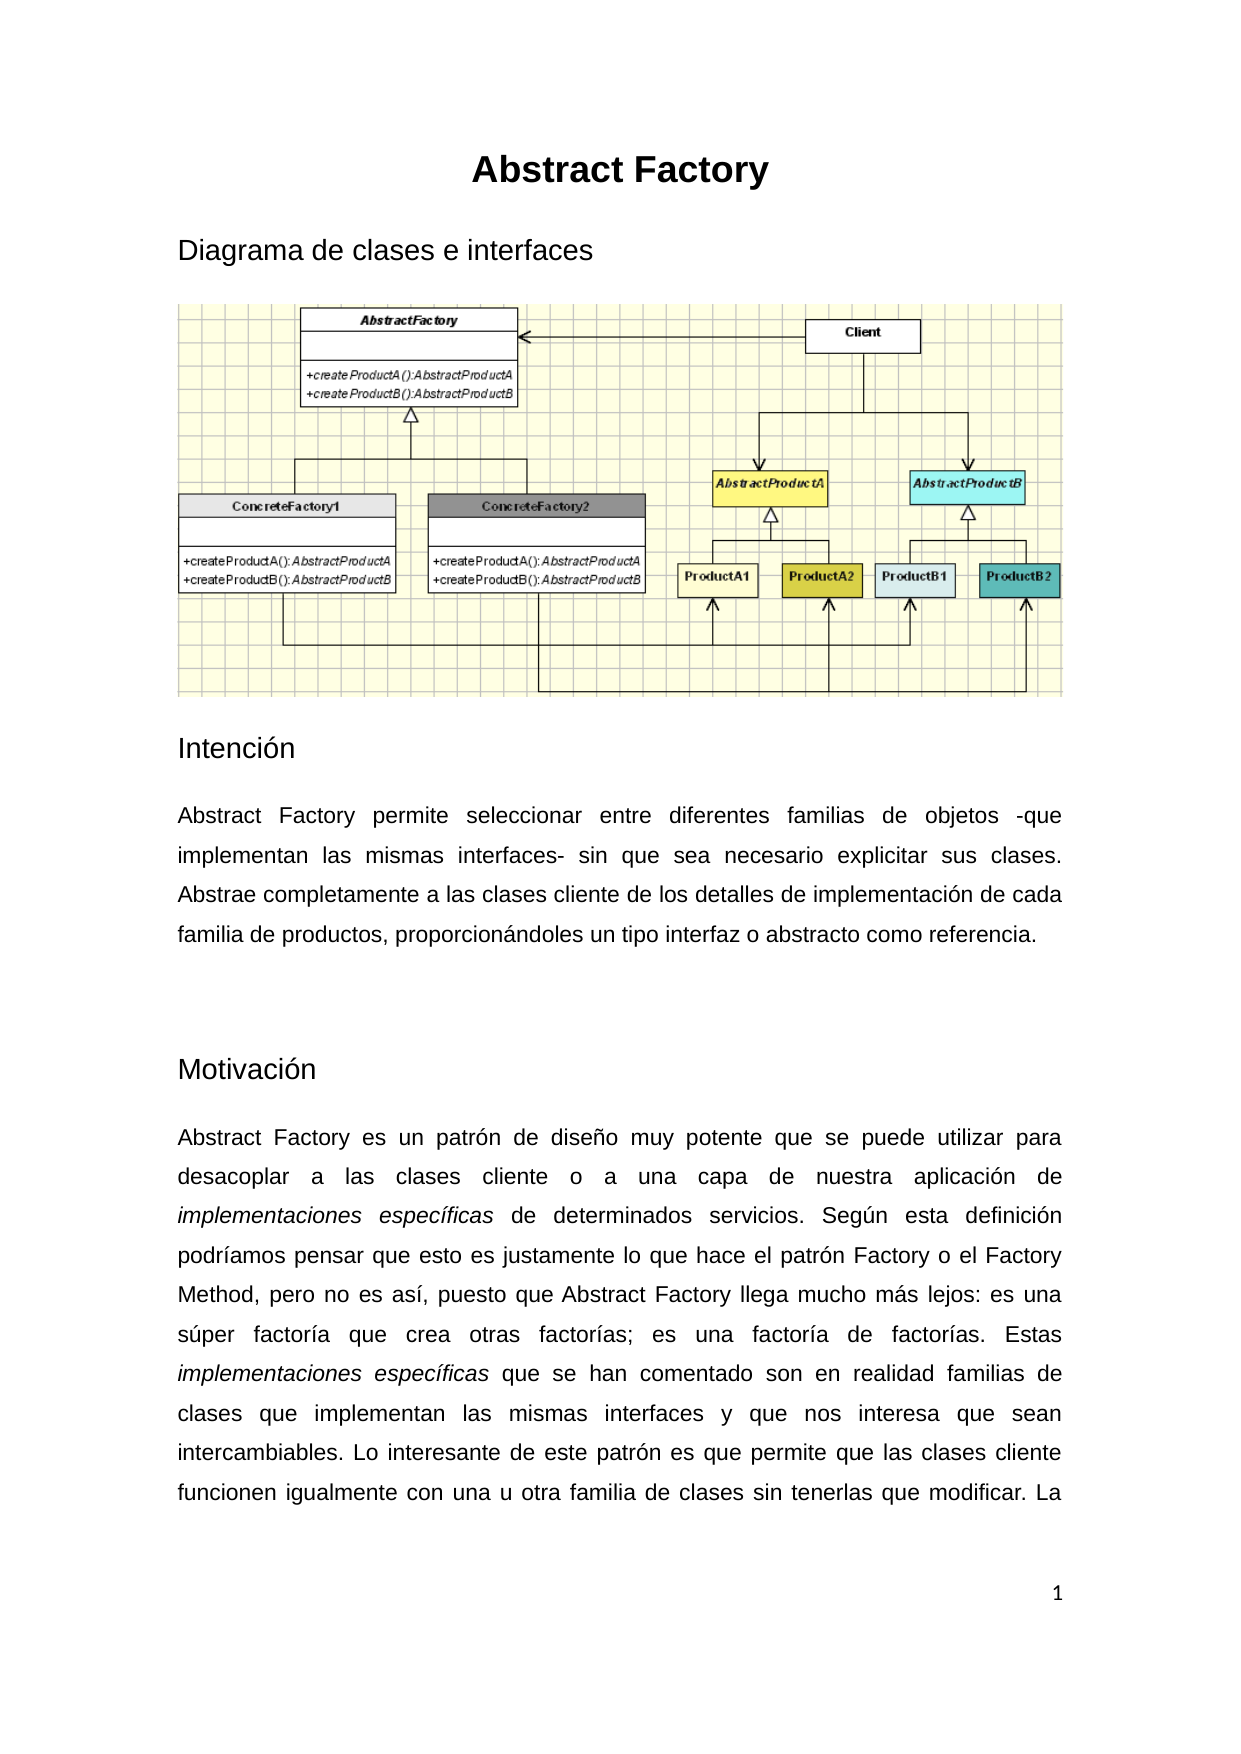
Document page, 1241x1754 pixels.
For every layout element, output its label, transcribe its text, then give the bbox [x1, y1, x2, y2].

text Abstract Factory es un patrón de diseño muy potente que se puede utilizar para desacoplar a las clases cliente o a una capa de nuestra aplicación de implementaciones específicas de determinados servicios. Según esta definición podríamos pensar que esto es justamente lo que hace el patrón Factory o el Factory Method, pero no es así, puesto que Abstract Factory llega mucho más lejos: es una súper factoría que crea otras factorías; es una factoría de factorías. Estas implementaciones específicas que se han comentado son en realidad familias de clases que implementan las mismas interfaces y que nos interesa que sean intercambiables. Lo interesante de este patrón es que permite que las clases cliente funcionen igualmente con una u otra familia de clases sin tenerlas que modificar. La [177, 1123, 1063, 1505]
text Intención [177, 731, 1063, 765]
text Abstract Factory [177, 148, 1063, 191]
text Motivación [177, 1052, 1063, 1086]
picture [177, 304, 1064, 697]
text Abstract Factory permite seleccionar entre diferentes familias de objetos -que implementan las mismas interfaces- sin que sea necesario explicitar sus clases. Abstrae completamente a las clases cliente de los detalles de implementación de cada familia de productos, proporcionándoles un tipo interfaz o abstracto como referencia. [177, 802, 1063, 947]
text Diagrama de clases e interfaces [177, 233, 1063, 267]
